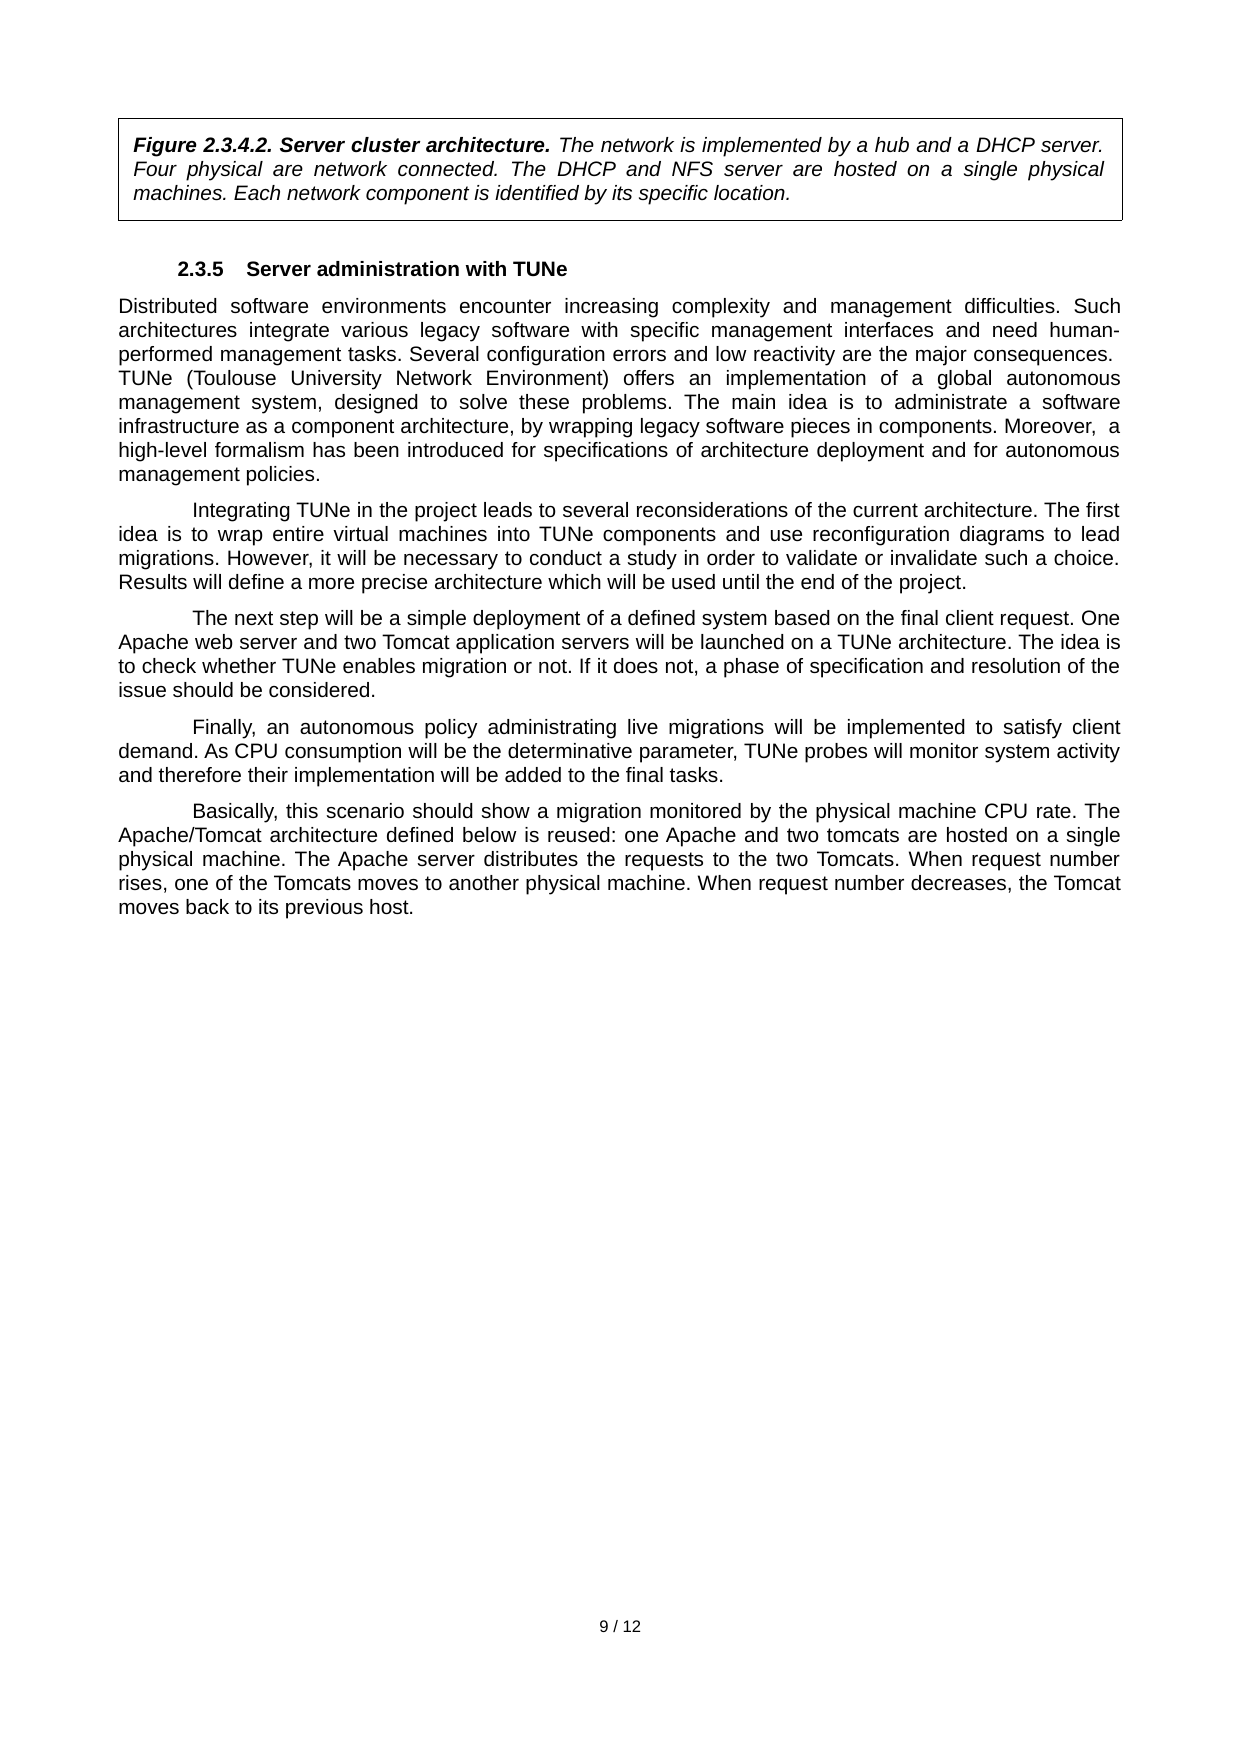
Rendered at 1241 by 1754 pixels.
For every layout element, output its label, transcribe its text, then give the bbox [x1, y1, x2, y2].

text Figure 2.3.4.2. Server cluster architecture. The network is implemented by a hub and a DHCP server. Four physical are network connected. The DHCP and NFS server are hosted on a single physical machines. Each network component is identified by its specific location. [119, 119, 1122, 220]
text Distributed software environments encounter increasing complexity and management difficulties. Such architectures integrate various legacy software with specific management interfaces and need human-performed management tasks. Several configuration errors and low reactivity are the major consequences. TUNe (Toulouse University Network Environment) offers an implementation of a global autonomous management system, designed to solve these problems. The main idea is to administrate a software infrastructure as a component architecture, by wrapping legacy software pieces in components. Moreover, a high-level formalism has been introduced for specifications of architecture deployment and for autonomous management policies. [118, 294, 1122, 485]
subtitle Server administration with TUNe [177, 257, 1122, 281]
text The next step will be a simple deployment of a defined system based on the final client request. One Apache web server and two Tomcat application servers will be launched on a TUNe architecture. The idea is to check whether TUNe enables migration or not. If it does not, a phase of specification and resolution of the issue should be considered. [118, 606, 1122, 702]
text Integrating TUNe in the project leads to several reconsiderations of the current architecture. The first idea is to wrap entire virtual machines into TUNe components and use reconfiguration diagrams to lead migrations. However, it will be necessary to conduct a study in order to validate or invalidate such a choice. Results will define a more precise architecture which will be used until the end of the project. [118, 498, 1122, 594]
text Basically, this scenario should show a migration monitored by the physical machine CPU rate. The Apache/Tomcat architecture defined below is reused: one Apache and two tomcats are hosted on a single physical machine. The Apache server distributes the requests to the two Tomcats. When request number rises, one of the Tomcats moves to another physical machine. When request number decreases, the Tomcat moves back to its previous host. [118, 799, 1122, 919]
text Finally, an autonomous policy administrating live migrations will be implemented to satisfy client demand. As CPU consumption will be the determinative parameter, TUNe probes will monitor system activity and therefore their implementation will be added to the final tasks. [118, 714, 1122, 786]
